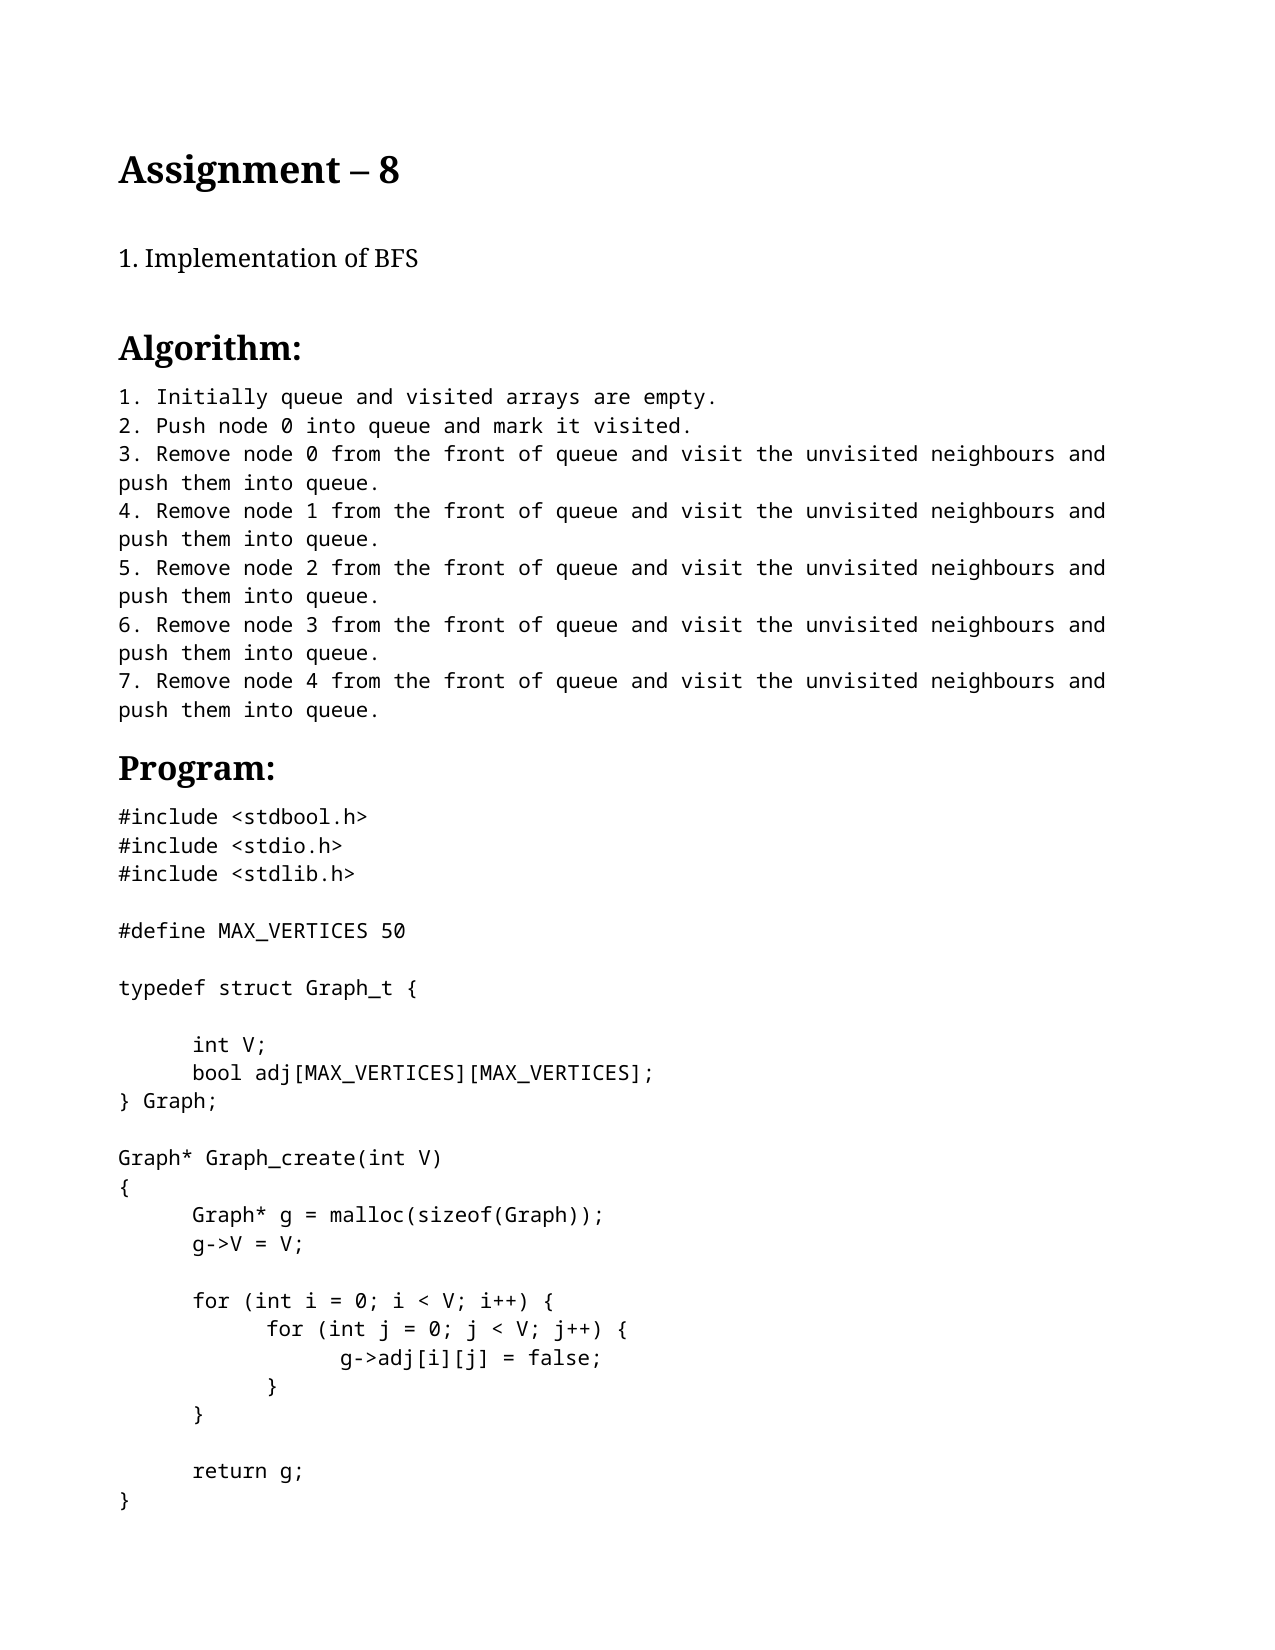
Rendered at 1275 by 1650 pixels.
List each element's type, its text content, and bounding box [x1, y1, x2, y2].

text Graph* g = malloc(sizeof(Graph)); [118, 1200, 1157, 1229]
text 1. Initially queue and visited arrays are empty. [118, 382, 1157, 411]
text return g; [118, 1456, 1157, 1485]
subtitle Assignment – 8 [118, 143, 1157, 194]
text 3. Remove node 0 from the front of queue and visit the unvisited neighbours and push them into queue. [118, 439, 1157, 496]
text 6. Remove node 3 from the front of queue and visit the unvisited neighbours and push them into queue. [118, 610, 1157, 667]
text #include <stdio.h> [118, 831, 1157, 859]
text 5. Remove node 2 from the front of queue and visit the unvisited neighbours and push them into queue. [118, 553, 1157, 610]
text { [118, 1172, 1157, 1200]
text int V; [118, 1030, 1157, 1058]
text for (int i = 0; i < V; i++) { [118, 1286, 1157, 1314]
subtitle Algorithm: [118, 324, 1157, 370]
text Graph* Graph_create(int V) [118, 1143, 1157, 1172]
text #include <stdlib.h> [118, 859, 1157, 888]
text g->adj[i][j] = false; [118, 1343, 1157, 1371]
text 7. Remove node 4 from the front of queue and visit the unvisited neighbours and push them into queue. [118, 667, 1157, 723]
subtitle Program: [118, 744, 1157, 790]
text #define MAX_VERTICES 50 [118, 916, 1157, 944]
text 2. Push node 0 into queue and mark it visited. [118, 411, 1157, 439]
text bool adj[MAX_VERTICES][MAX_VERTICES]; [118, 1058, 1157, 1087]
text typedef struct Graph_t { [118, 973, 1157, 1001]
text } [118, 1399, 1157, 1428]
text 1. Implementation of BFS [118, 241, 1157, 275]
text 4. Remove node 1 from the front of queue and visit the unvisited neighbours and push them into queue. [118, 496, 1157, 553]
text } Graph; [118, 1087, 1157, 1115]
text g->V = V; [118, 1229, 1157, 1257]
text for (int j = 0; j < V; j++) { [118, 1314, 1157, 1343]
text } [118, 1485, 1157, 1513]
text #include <stdbool.h> [118, 802, 1157, 831]
text } [118, 1371, 1157, 1399]
